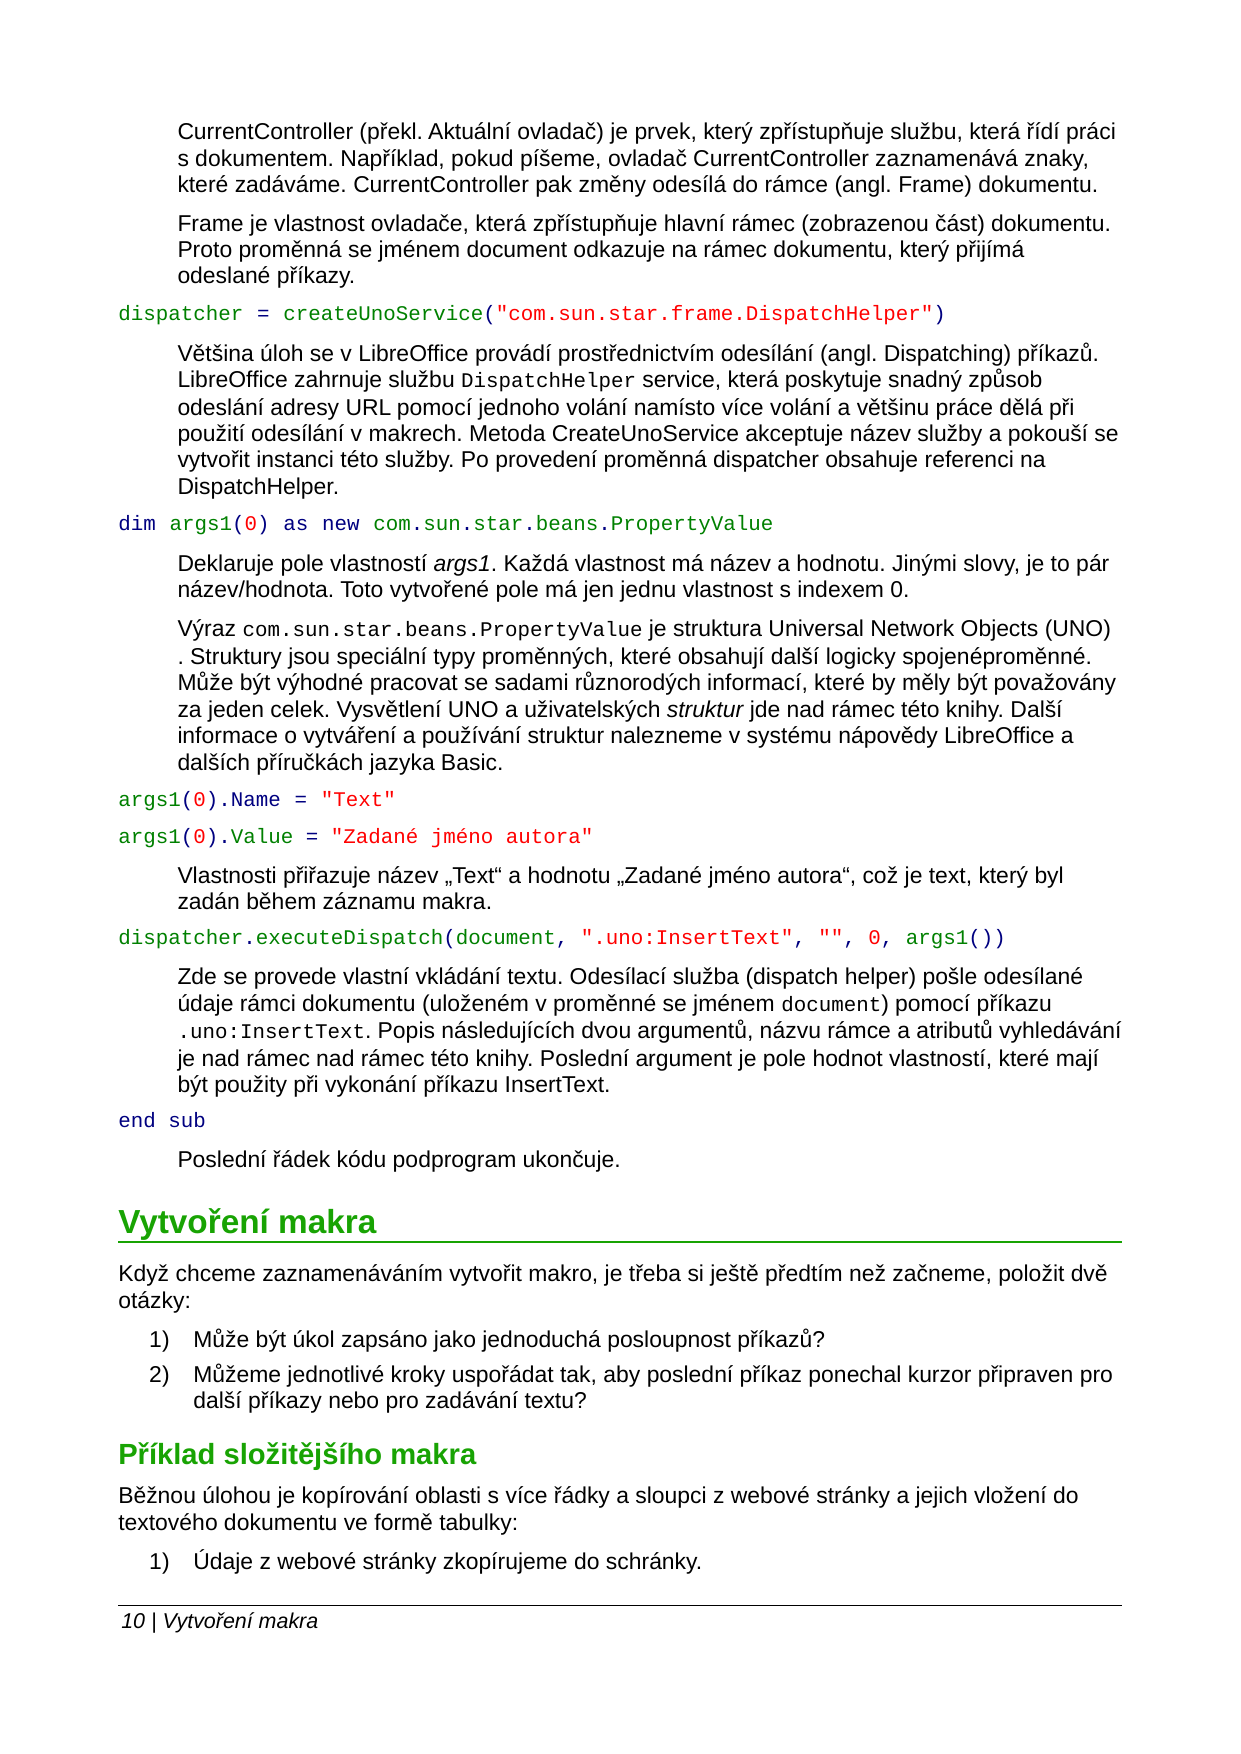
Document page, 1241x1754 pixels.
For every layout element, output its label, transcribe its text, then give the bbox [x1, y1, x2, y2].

list Můžeme jednotlivé kroky uspořádat tak, aby poslední příkaz ponechal kurzor připraven pro další příkazy nebo pro zadávání textu? [169, 1361, 1122, 1413]
text dim args1(0) as new com.sun.star.beans.PropertyValue [118, 512, 1122, 538]
text end sub [118, 1110, 1122, 1134]
text Výraz com.sun.star.beans.PropertyValue je struktura Universal Network Objects (UNO) . Struktury jsou speciální typy proměnných, které obsahují další logicky spojenéproměnné. Může být výhodné pracovat se sadami různorodých informací, které by měly být považovány za jeden celek. Vysvětlení UNO a uživatelských struktur jde nad rámec této knihy. Další informace o vytváření a používání struktur nalezneme v systému nápovědy LibreOffice a dalších příručkách jazyka Basic. [177, 615, 1122, 775]
text dispatcher = createUnoService("com.sun.star.frame.DispatchHelper") [118, 301, 1122, 327]
list Může být úkol zapsáno jako jednoduchá posloupnost příkazů? [169, 1326, 1122, 1352]
subtitle Vytvoření makra [118, 1202, 1122, 1241]
text Deklaruje pole vlastností args1. Každá vlastnost má název a hodnotu. Jinými slovy, je to pár název/hodnota. Toto vytvořené pole má jen jednu vlastnost s indexem 0. [177, 550, 1122, 603]
text CurrentController (překl. Aktuální ovladač) je prvek, který zpřístupňuje službu, která řídí práci s dokumentem. Například, pokud píšeme, ovladač CurrentController zaznamenává znaky, které zadáváme. CurrentController pak změny odesílá do rámce (angl. Frame) dokumentu. [177, 118, 1122, 197]
text Většina úloh se v LibreOffice provádí prostřednictvím odesílání (angl. Dispatching) příkazů. LibreOffice zahrnuje službu DispatchHelper service, která poskytuje snadný způsob odeslání adresy URL pomocí jednoho volání namísto více volání a většinu práce dělá při použití odesílání v makrech. Metoda CreateUnoService akceptuje název služby a pokouší se vytvořit instanci této služby. Po provedení proměnná dispatcher obsahuje referenci na DispatchHelper. [177, 340, 1122, 499]
subtitle Příklad složitějšího makra [118, 1437, 1122, 1471]
text Vlastnosti přiřazuje název „Text“ a hodnotu „Zadané jméno autora“, což je text, který byl zadán během záznamu makra. [177, 862, 1122, 914]
text args1(0).Name = "Text" [118, 787, 1122, 813]
text Frame je vlastnost ovladače, která zpřístupňuje hlavní rámec (zobrazenou část) dokumentu. Proto proměnná se jménem document odkazuje na rámec dokumentu, který přijímá odeslané příkazy. [177, 210, 1122, 289]
text Běžnou úlohou je kopírování oblasti s více řádky a sloupci z webové stránky a jejich vložení do textového dokumentu ve formě tabulky: [118, 1482, 1122, 1535]
text Zde se provede vlastní vkládání textu. Odesílací služba (dispatch helper) pošle odesílané údaje rámci dokumentu (uloženém v proměnné se jménem document) pomocí příkazu .uno:InsertText. Popis následujících dvou argumentů, názvu rámce a atributů vyhledávání je nad rámec nad rámec této knihy. Poslední argument je pole hodnot vlastností, které mají být použity při vykonání příkazu InsertText. [177, 963, 1122, 1098]
text dispatcher.executeDispatch(document, ".uno:InsertText", "", 0, args1()) [118, 927, 1122, 951]
list Údaje z webové stránky zkopírujeme do schránky. [169, 1548, 1122, 1574]
text Když chceme zaznamenáváním vytvořit makro, je třeba si ještě předtím než začneme, položit dvě otázky: [118, 1260, 1122, 1313]
text Poslední řádek kódu podprogram ukončuje. [177, 1146, 1122, 1173]
text args1(0).Value = "Zadané jméno autora" [118, 826, 1122, 849]
